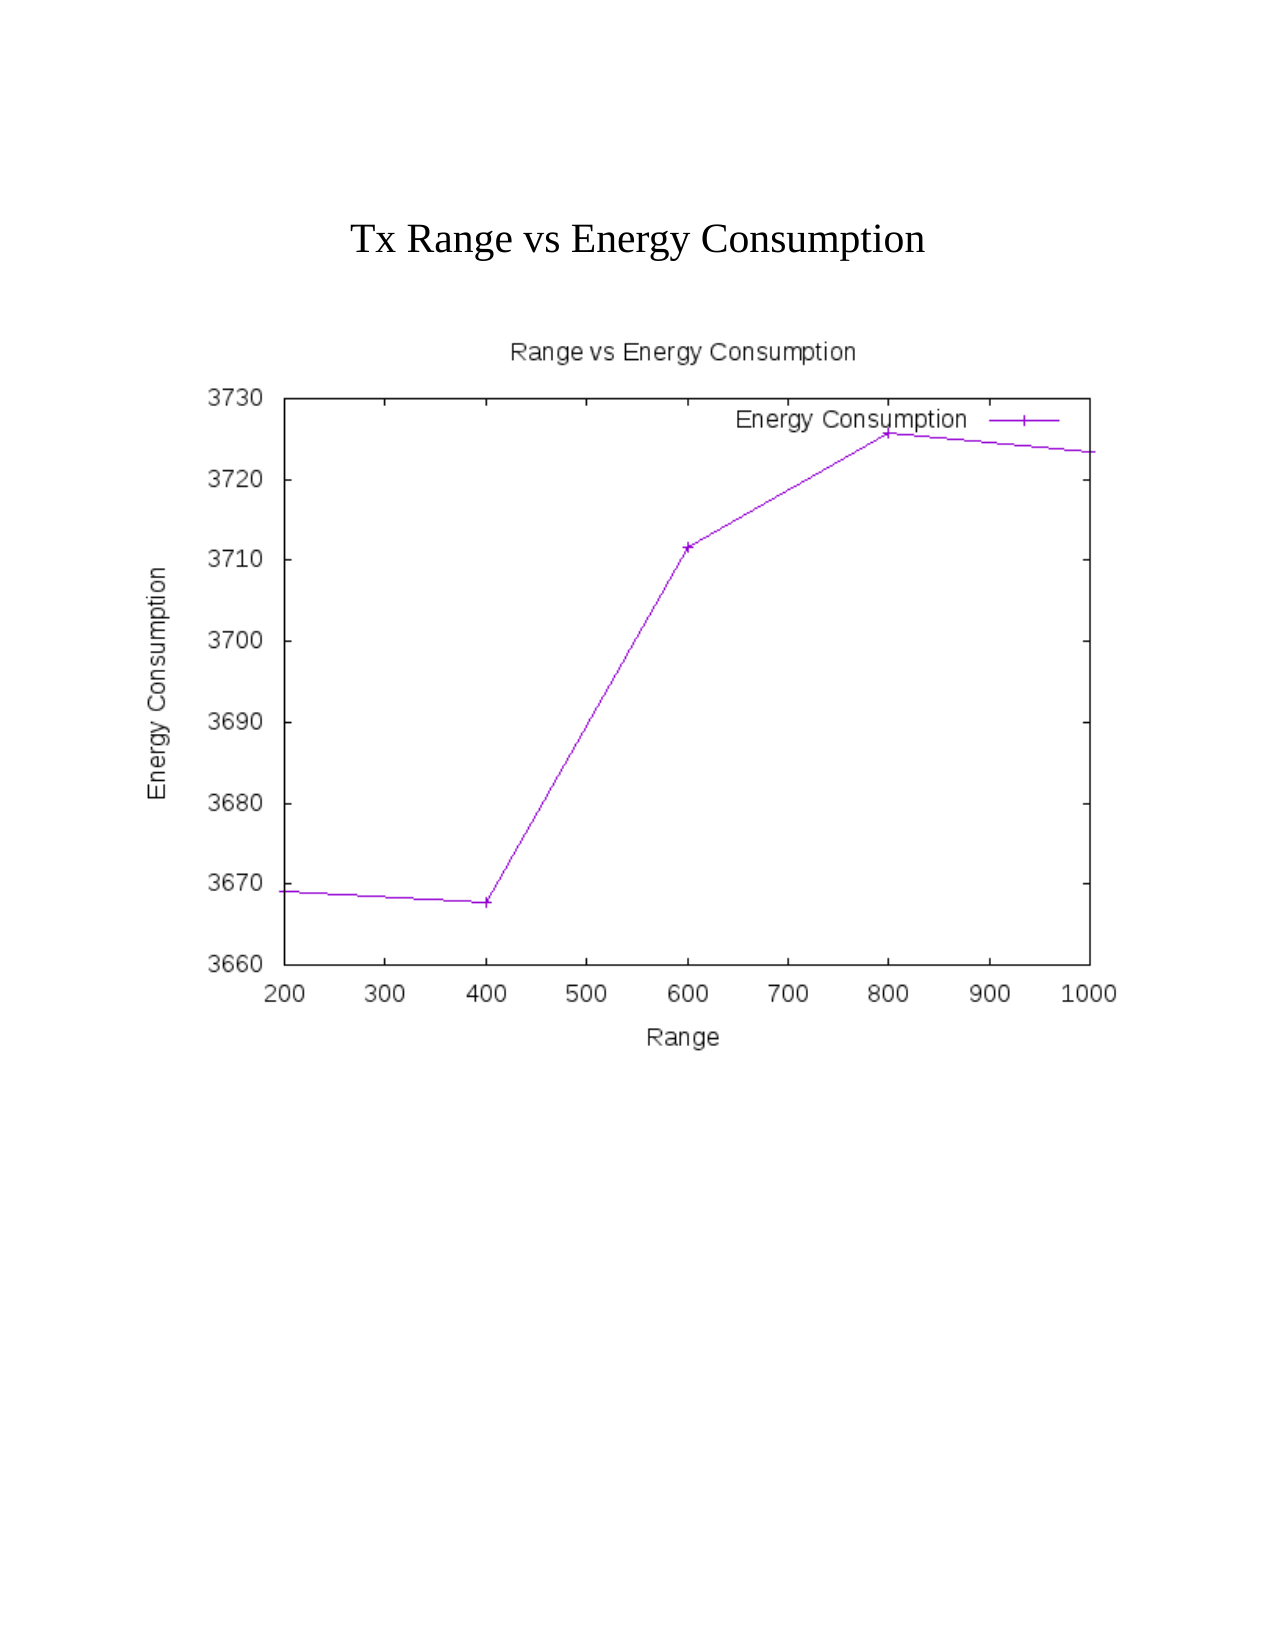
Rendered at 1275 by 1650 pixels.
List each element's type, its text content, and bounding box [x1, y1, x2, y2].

picture [137, 309, 1138, 1060]
text Tx Range vs Energy Consumption [118, 214, 1157, 262]
